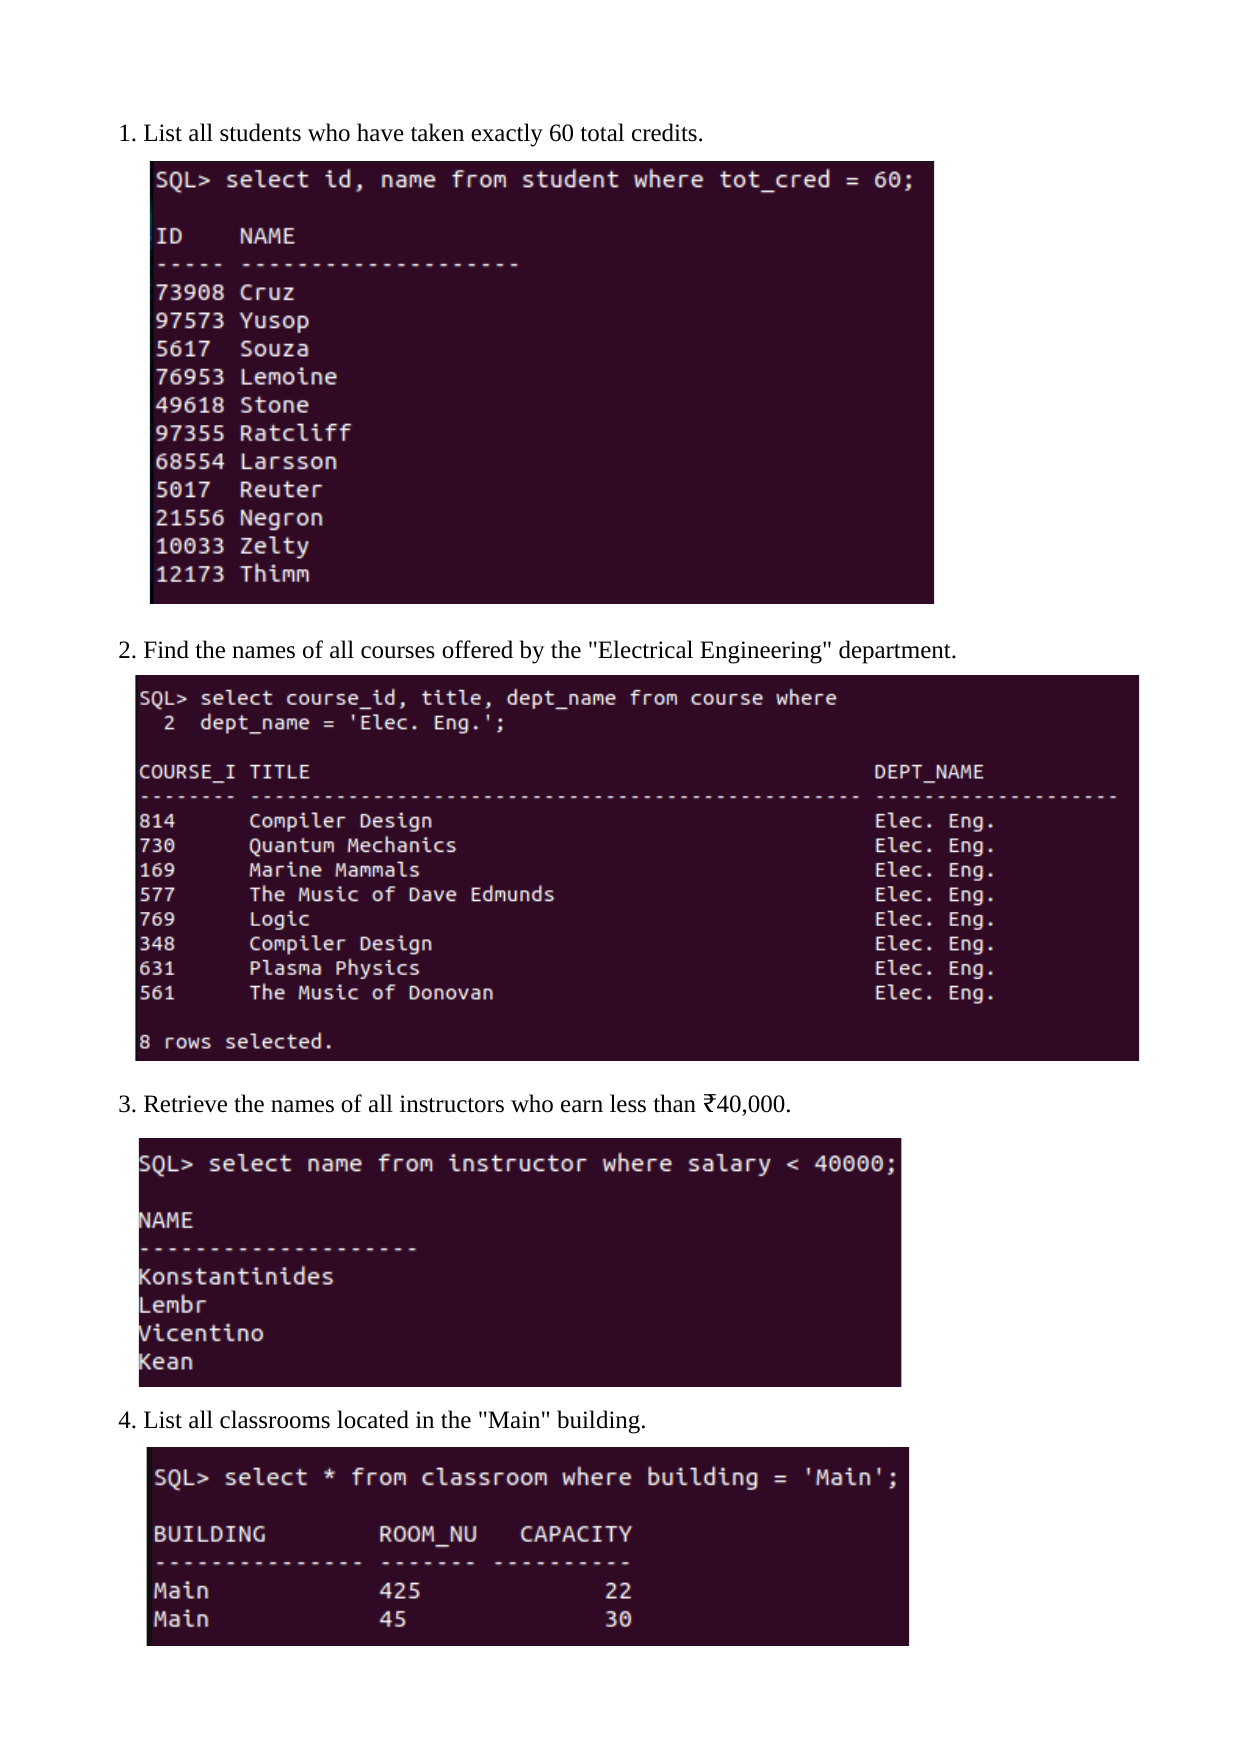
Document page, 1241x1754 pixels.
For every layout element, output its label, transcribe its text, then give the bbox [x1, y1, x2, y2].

text 4. List all classrooms located in the "Main" building. [118, 1405, 1122, 1434]
picture [135, 675, 1140, 1061]
text 1. List all students who have taken exactly 60 total credits. [118, 118, 1122, 147]
text 2. Find the names of all courses offered by the "Electrical Engineering" department. [118, 636, 1122, 664]
picture [149, 161, 935, 604]
picture [146, 1447, 910, 1646]
text 3. Retrieve the names of all instructors who earn less than ₹40,000. [118, 1089, 1122, 1118]
picture [138, 1138, 902, 1387]
